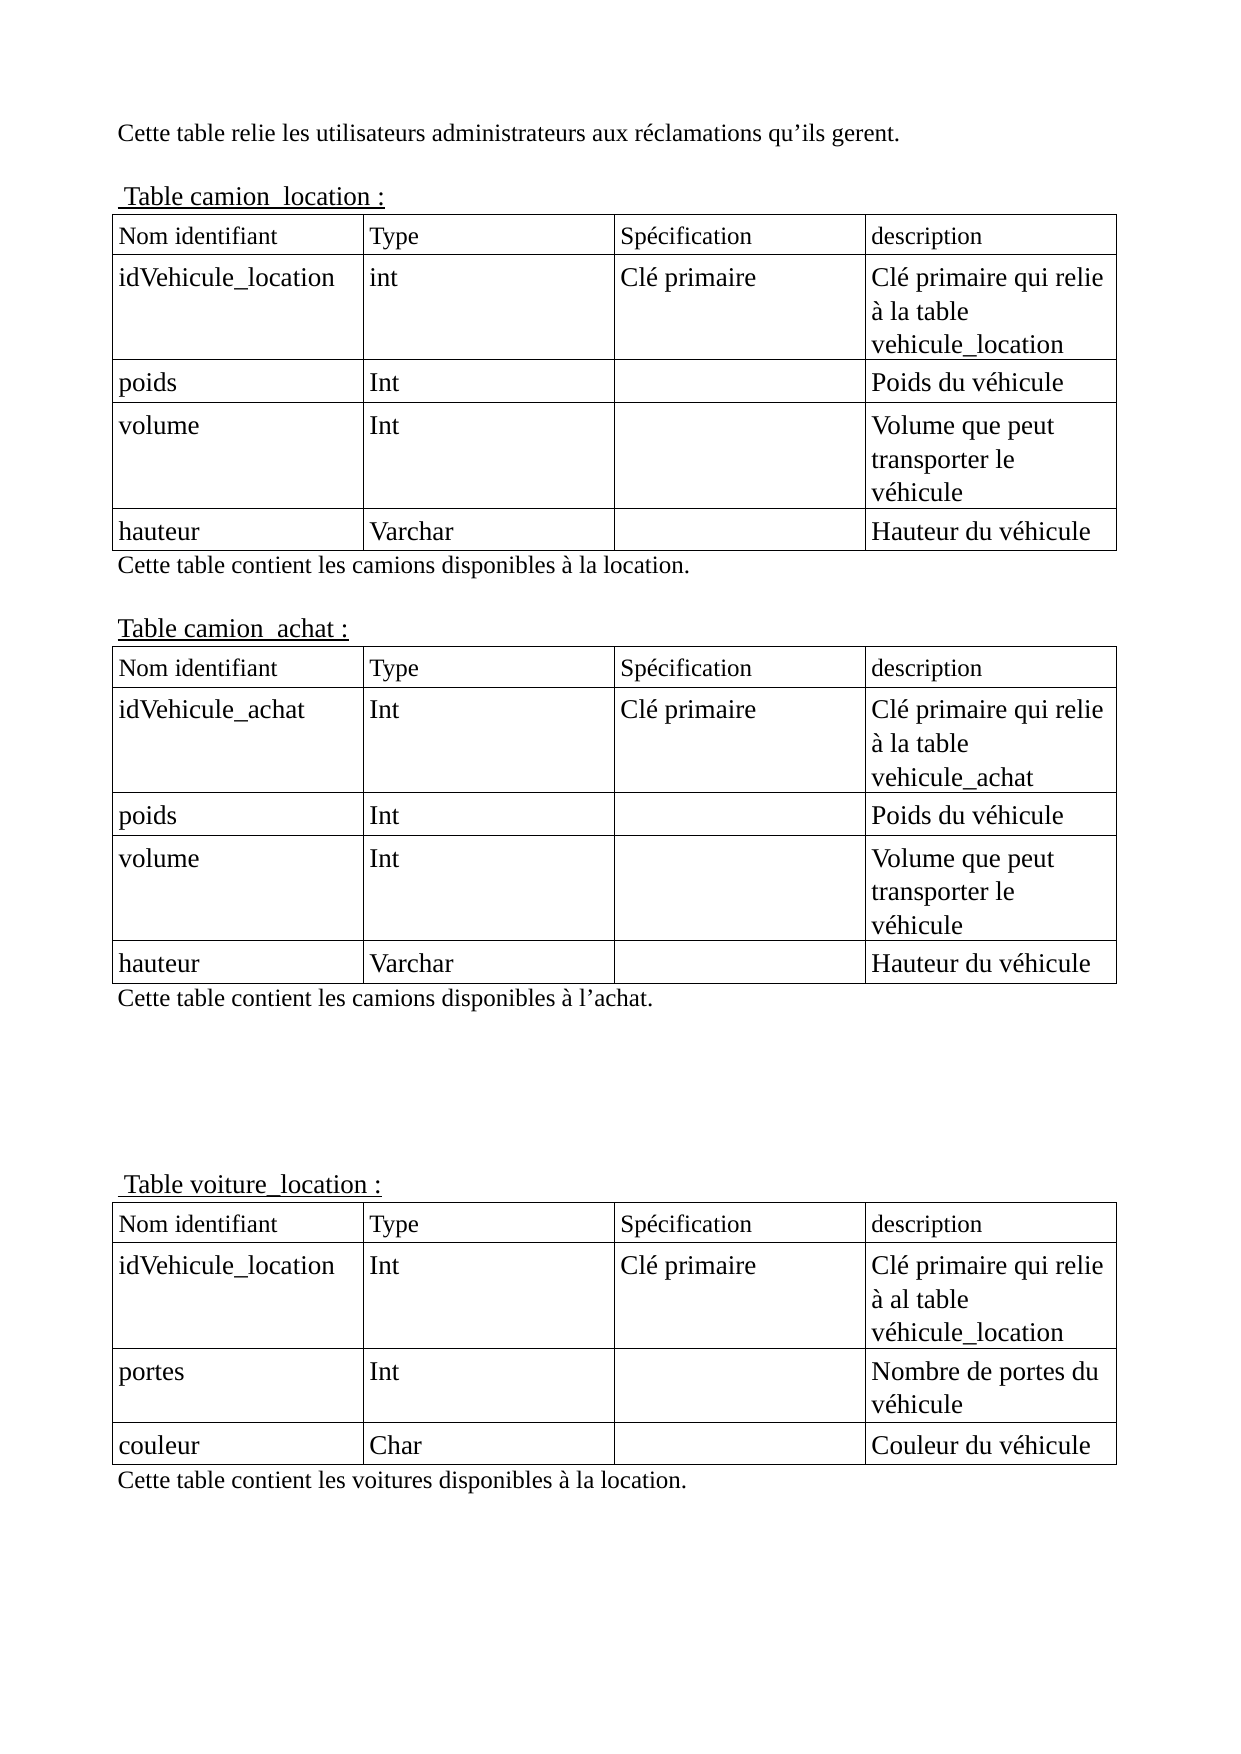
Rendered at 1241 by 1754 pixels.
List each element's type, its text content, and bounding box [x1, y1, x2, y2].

table_cell [615, 793, 865, 834]
table_cell Clé primaire [615, 255, 865, 359]
table_header Nom identifiant [113, 1203, 363, 1242]
table_cell Int [364, 360, 614, 402]
text Cette table relie les utilisateurs administrateurs aux réclamations qu’ils gerent. [117, 118, 1122, 147]
table_header Type [364, 215, 614, 254]
table_cell Char [364, 1423, 614, 1464]
table_cell portes [113, 1349, 363, 1422]
table_cell Clé primaire [615, 1243, 865, 1348]
table_cell hauteur [113, 941, 363, 983]
table_cell Int [364, 836, 614, 940]
table_cell Clé primaire [615, 688, 865, 792]
table_header description [866, 215, 1116, 254]
table_cell [615, 360, 865, 402]
table_cell couleur [113, 1423, 363, 1464]
table_header Type [364, 647, 614, 686]
table_cell Clé primaire qui relie à al table véhicule_location [866, 1243, 1116, 1348]
text Table camion_achat : [117, 612, 1122, 643]
table_cell Hauteur du véhicule [866, 509, 1116, 550]
table_header Spécification [615, 1203, 865, 1242]
table_header Type [364, 1203, 614, 1242]
table_cell [615, 1423, 865, 1464]
table_cell Poids du véhicule [866, 793, 1116, 834]
table_cell Hauteur du véhicule [866, 941, 1116, 983]
table_cell Varchar [364, 941, 614, 983]
table_cell Int [364, 1243, 614, 1348]
table_cell Varchar [364, 509, 614, 550]
table_header Spécification [615, 647, 865, 686]
table_cell int [364, 255, 614, 359]
table_cell Int [364, 793, 614, 834]
table_cell Clé primaire qui relie à la table vehicule_location [866, 255, 1116, 359]
table_header Nom identifiant [113, 647, 363, 686]
text Table camion_location : [117, 180, 1122, 211]
table_cell poids [113, 360, 363, 402]
table_cell poids [113, 793, 363, 834]
table_cell Poids du véhicule [866, 360, 1116, 402]
table_cell [615, 509, 865, 550]
table_cell volume [113, 403, 363, 507]
table_cell Volume que peut transporter le véhicule [866, 403, 1116, 507]
table_cell [615, 1349, 865, 1422]
table_cell Couleur du véhicule [866, 1423, 1116, 1464]
table_header Spécification [615, 215, 865, 254]
text Table voiture_location : [117, 1168, 1122, 1199]
table_cell Volume que peut transporter le véhicule [866, 836, 1116, 940]
table_cell Int [364, 688, 614, 792]
table_cell Nombre de portes du véhicule [866, 1349, 1116, 1422]
table_cell idVehicule_achat [113, 688, 363, 792]
text Cette table contient les camions disponibles à la location. [117, 551, 1122, 579]
table_cell [615, 403, 865, 507]
table_header Nom identifiant [113, 215, 363, 254]
table_cell Int [364, 1349, 614, 1422]
text Cette table contient les camions disponibles à l’achat. [117, 983, 1122, 1012]
table_header description [866, 647, 1116, 686]
table_cell Clé primaire qui relie à la table vehicule_achat [866, 688, 1116, 792]
table_header description [866, 1203, 1116, 1242]
table_cell idVehicule_location [113, 1243, 363, 1348]
table_cell [615, 836, 865, 940]
table_cell [615, 941, 865, 983]
table_cell hauteur [113, 509, 363, 550]
table_cell Int [364, 403, 614, 507]
table_cell idVehicule_location [113, 255, 363, 359]
table_cell volume [113, 836, 363, 940]
text Cette table contient les voitures disponibles à la location. [117, 1465, 1122, 1493]
